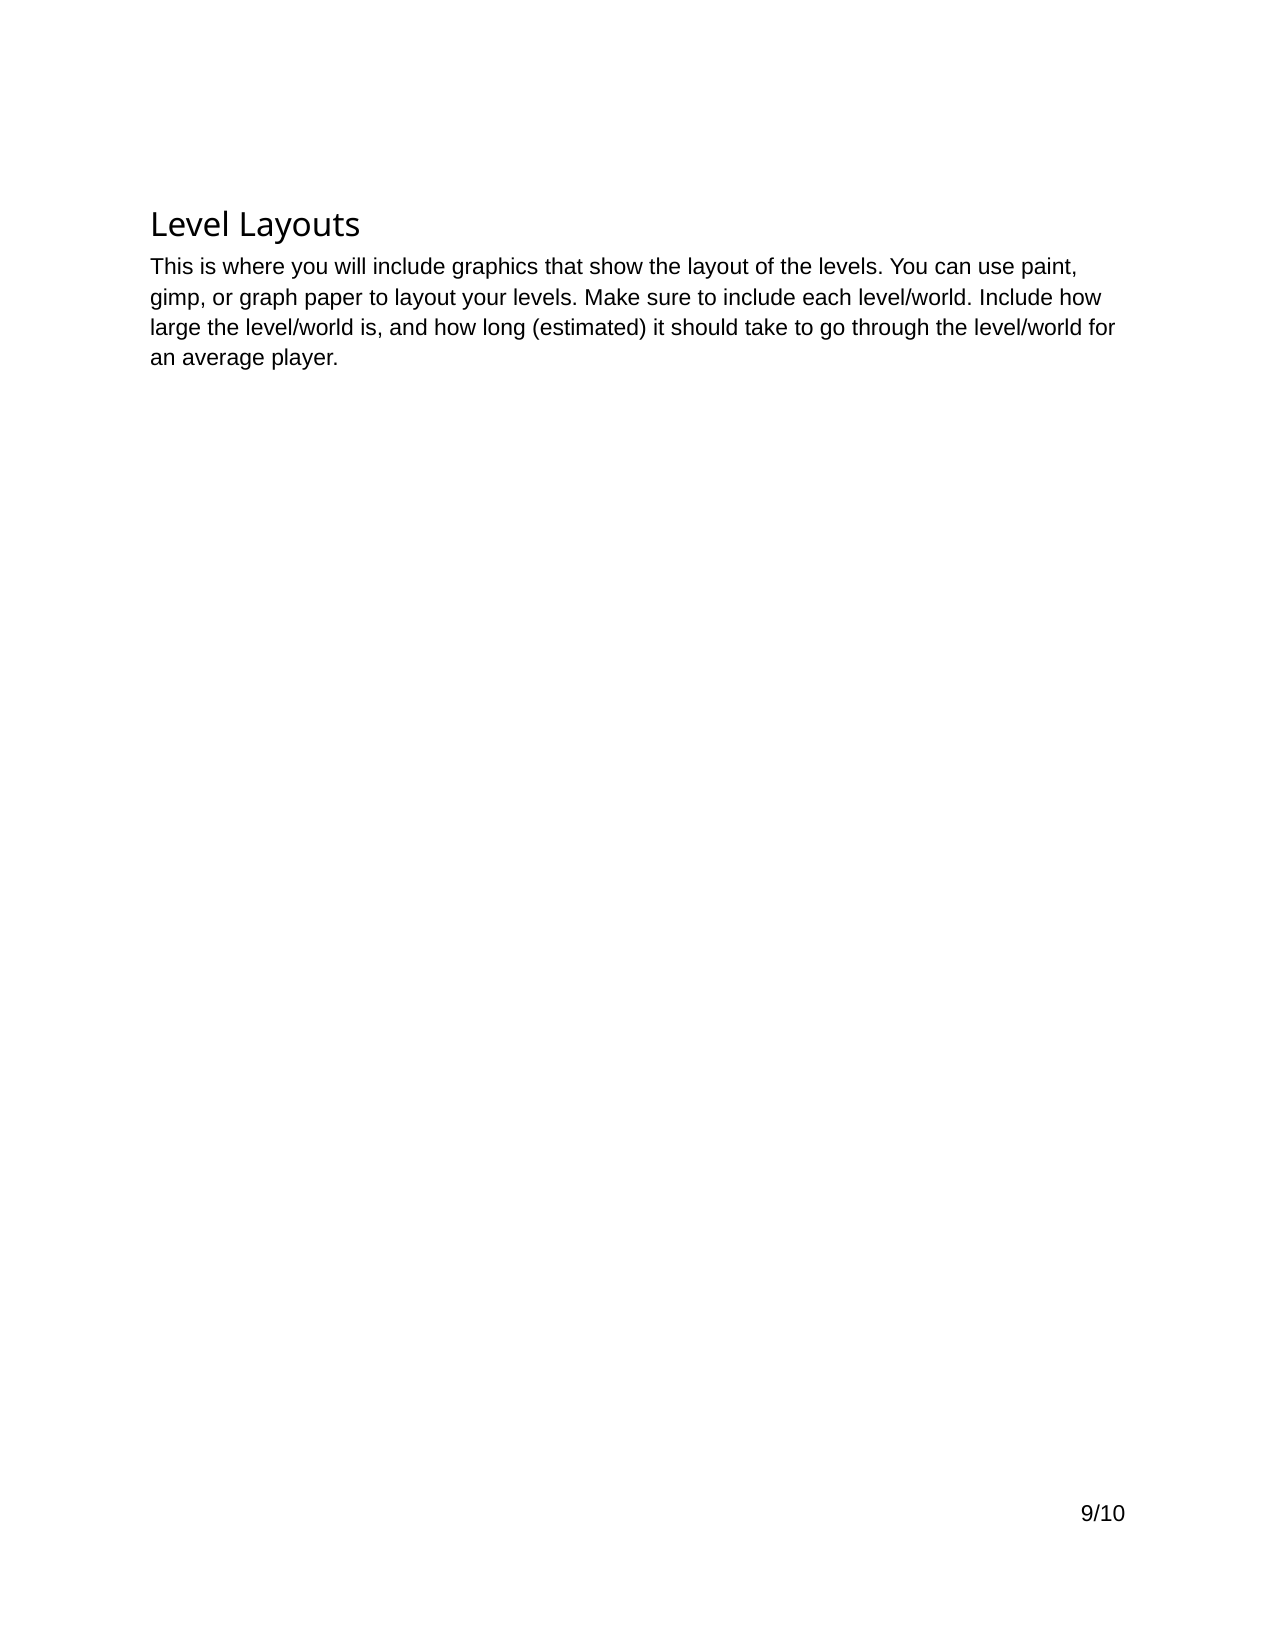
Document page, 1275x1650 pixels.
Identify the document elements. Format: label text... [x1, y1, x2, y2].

subtitle Level Layouts [150, 201, 1125, 246]
text This is where you will include graphics that show the layout of the levels. You can use paint, gimp, or graph paper to layout your levels. Make sure to include each level/world. Include how large the level/world is, and how long (estimated) it should take to go through the level/world for an average player. [150, 253, 1125, 370]
